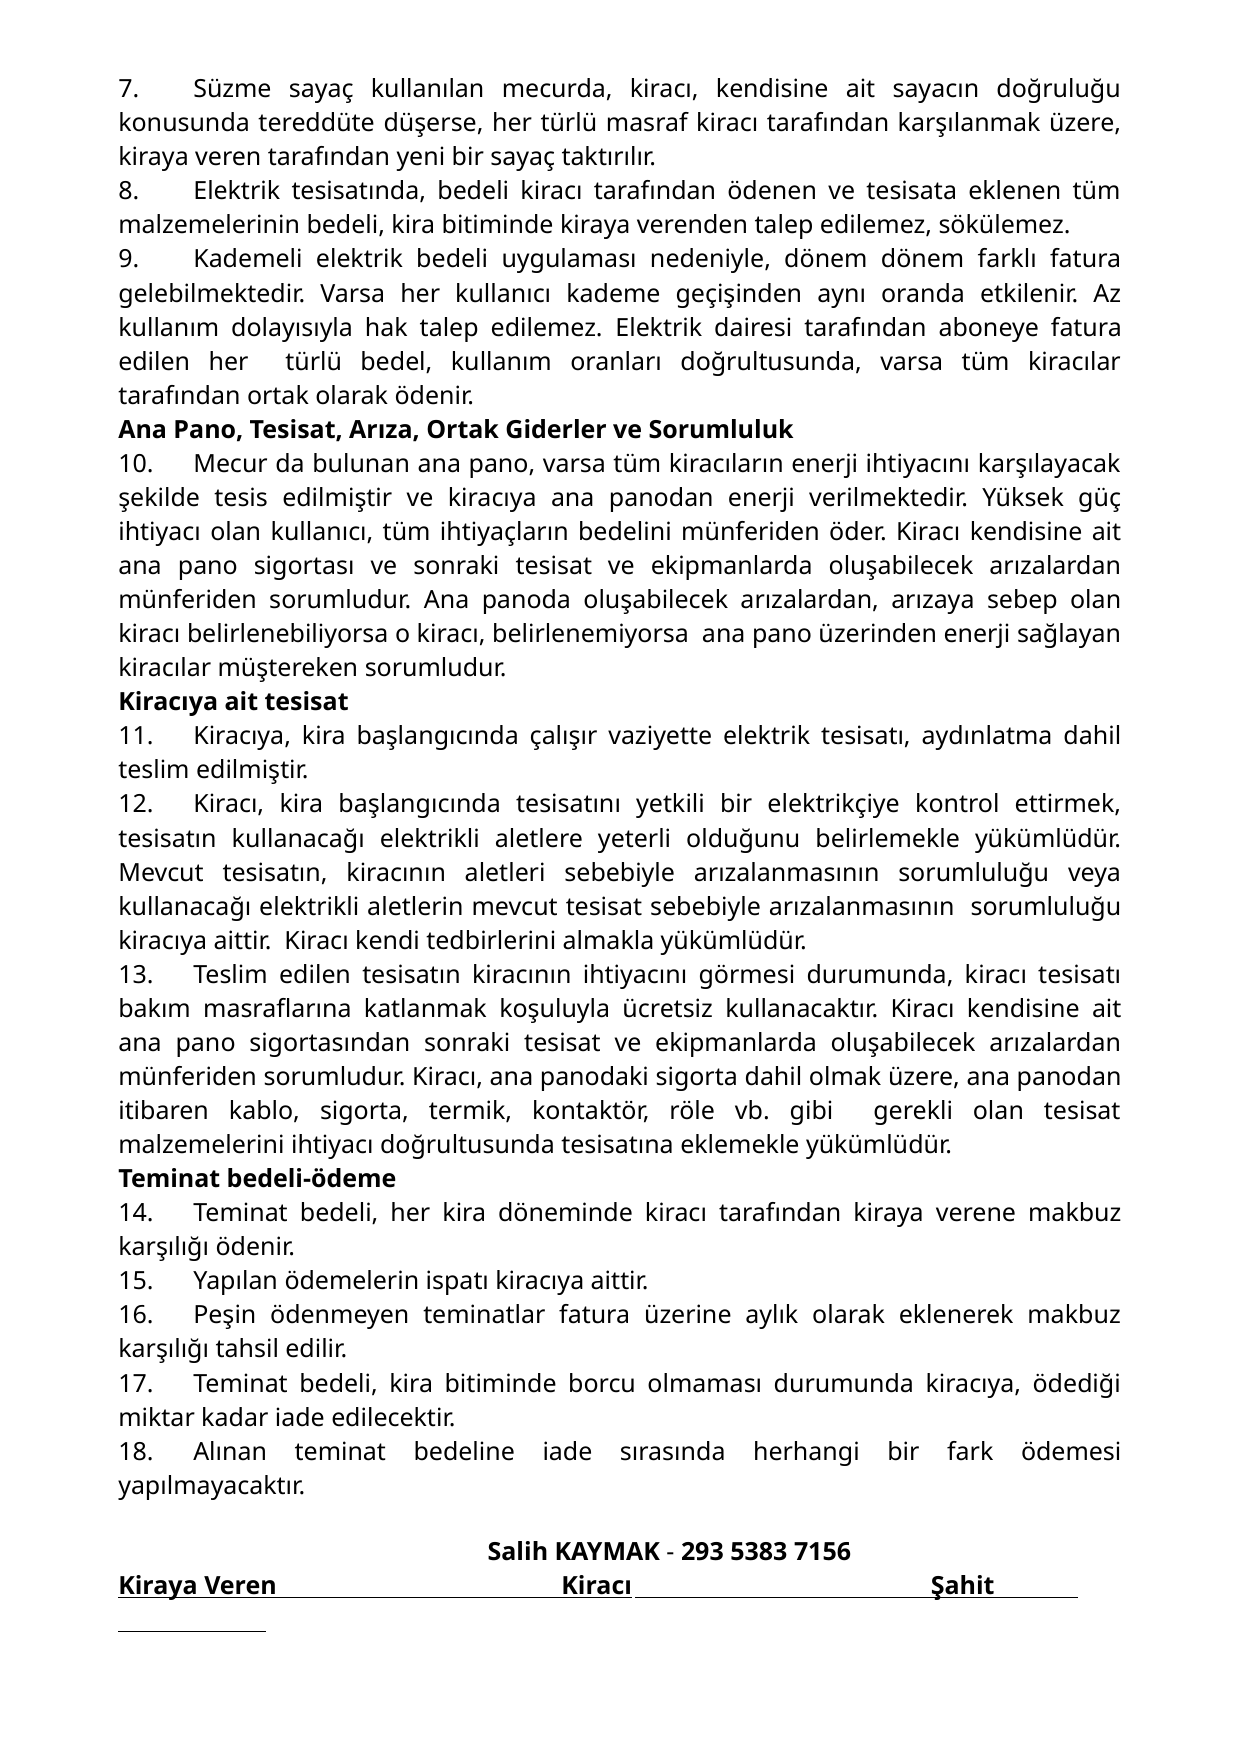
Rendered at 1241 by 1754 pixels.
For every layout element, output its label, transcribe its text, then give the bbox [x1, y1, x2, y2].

list Alınan teminat bedeline iade sırasında herhangi bir fark ödemesi yapılmayacaktır. [118, 1433, 1122, 1501]
list Kiracıya, kira başlangıcında çalışır vaziyette elektrik tesisatı, aydınlatma dahil teslim edilmiştir. [118, 718, 1122, 786]
list Mecur da bulunan ana pano, varsa tüm kiracıların enerji ihtiyacını karşılayacak şekilde tesis edilmiştir ve kiracıya ana panodan enerji verilmektedir. Yüksek güç ihtiyacı olan kullanıcı, tüm ihtiyaçların bedelini münferiden öder. Kiracı kendisine ait ana pano sigortası ve sonraki tesisat ve ekipmanlarda oluşabilecek arızalardan münferiden sorumludur. Ana panoda oluşabilecek arızalardan, arızaya sebep olan kiracı belirlenebiliyorsa o kiracı, belirlenemiyorsa ana pano üzerinden enerji sağlayan kiracılar müştereken sorumludur. [118, 446, 1122, 684]
list Kiracı, kira başlangıcında tesisatını yetkili bir elektrikçiye kontrol ettirmek, tesisatın kullanacağı elektrikli aletlere yeterli olduğunu belirlemekle yükümlüdür. Mevcut tesisatın, kiracının aletleri sebebiyle arızalanmasının sorumluluğu veya kullanacağı elektrikli aletlerin mevcut tesisat sebebiyle arızalanmasının sorumluluğu kiracıya aittir. Kiracı kendi tedbirlerini almakla yükümlüdür. [118, 786, 1122, 956]
list Teminat bedeli, kira bitiminde borcu olmaması durumunda kiracıya, ödediği miktar kadar iade edilecektir. [118, 1365, 1122, 1433]
list Teslim edilen tesisatın kiracının ihtiyacını görmesi durumunda, kiracı tesisatı bakım masraflarına katlanmak koşuluyla ücretsiz kullanacaktır. Kiracı kendisine ait ana pano sigortasından sonraki tesisat ve ekipmanlarda oluşabilecek arızalardan münferiden sorumludur. Kiracı, ana panodaki sigorta dahil olmak üzere, ana panodan itibaren kablo, sigorta, termik, kontaktör, röle vb. gibi gerekli olan tesisat malzemelerini ihtiyacı doğrultusunda tesisatına eklemekle yükümlüdür. [118, 956, 1122, 1161]
list Teminat bedeli, her kira döneminde kiracı tarafından kiraya verene makbuz karşılığı ödenir. [118, 1195, 1122, 1263]
list Yapılan ödemelerin ispatı kiracıya aittir. [118, 1263, 1122, 1297]
list Teminat bedeli-ödeme [118, 1161, 1122, 1195]
list Peşin ödenmeyen teminatlar fatura üzerine aylık olarak eklenerek makbuz karşılığı tahsil edilir. [118, 1297, 1122, 1365]
list Elektrik tesisatında, bedeli kiracı tarafından ödenen ve tesisata eklenen tüm malzemelerinin bedeli, kira bitiminde kiraya verenden talep edilemez, sökülemez. [118, 173, 1122, 241]
list Kiracıya ait tesisat [118, 684, 1122, 718]
list Ana Pano, Tesisat, Arıza, Ortak Giderler ve Sorumluluk [118, 411, 1122, 446]
list Süzme sayaç kullanılan mecurda, kiracı, kendisine ait sayacın doğruluğu konusunda tereddüte düşerse, her türlü masraf kiracı tarafından karşılanmak üzere, kiraya veren tarafından yeni bir sayaç taktırılır. [118, 71, 1122, 173]
list Kademeli elektrik bedeli uygulaması nedeniyle, dönem dönem farklı fatura gelebilmektedir. Varsa her kullanıcı kademe geçişinden aynı oranda etkilenir. Az kullanım dolayısıyla hak talep edilemez. Elektrik dairesi tarafından aboneye fatura edilen her türlü bedel, kullanım oranları doğrultusunda, varsa tüm kiracılar tarafından ortak olarak ödenir. [118, 241, 1122, 411]
